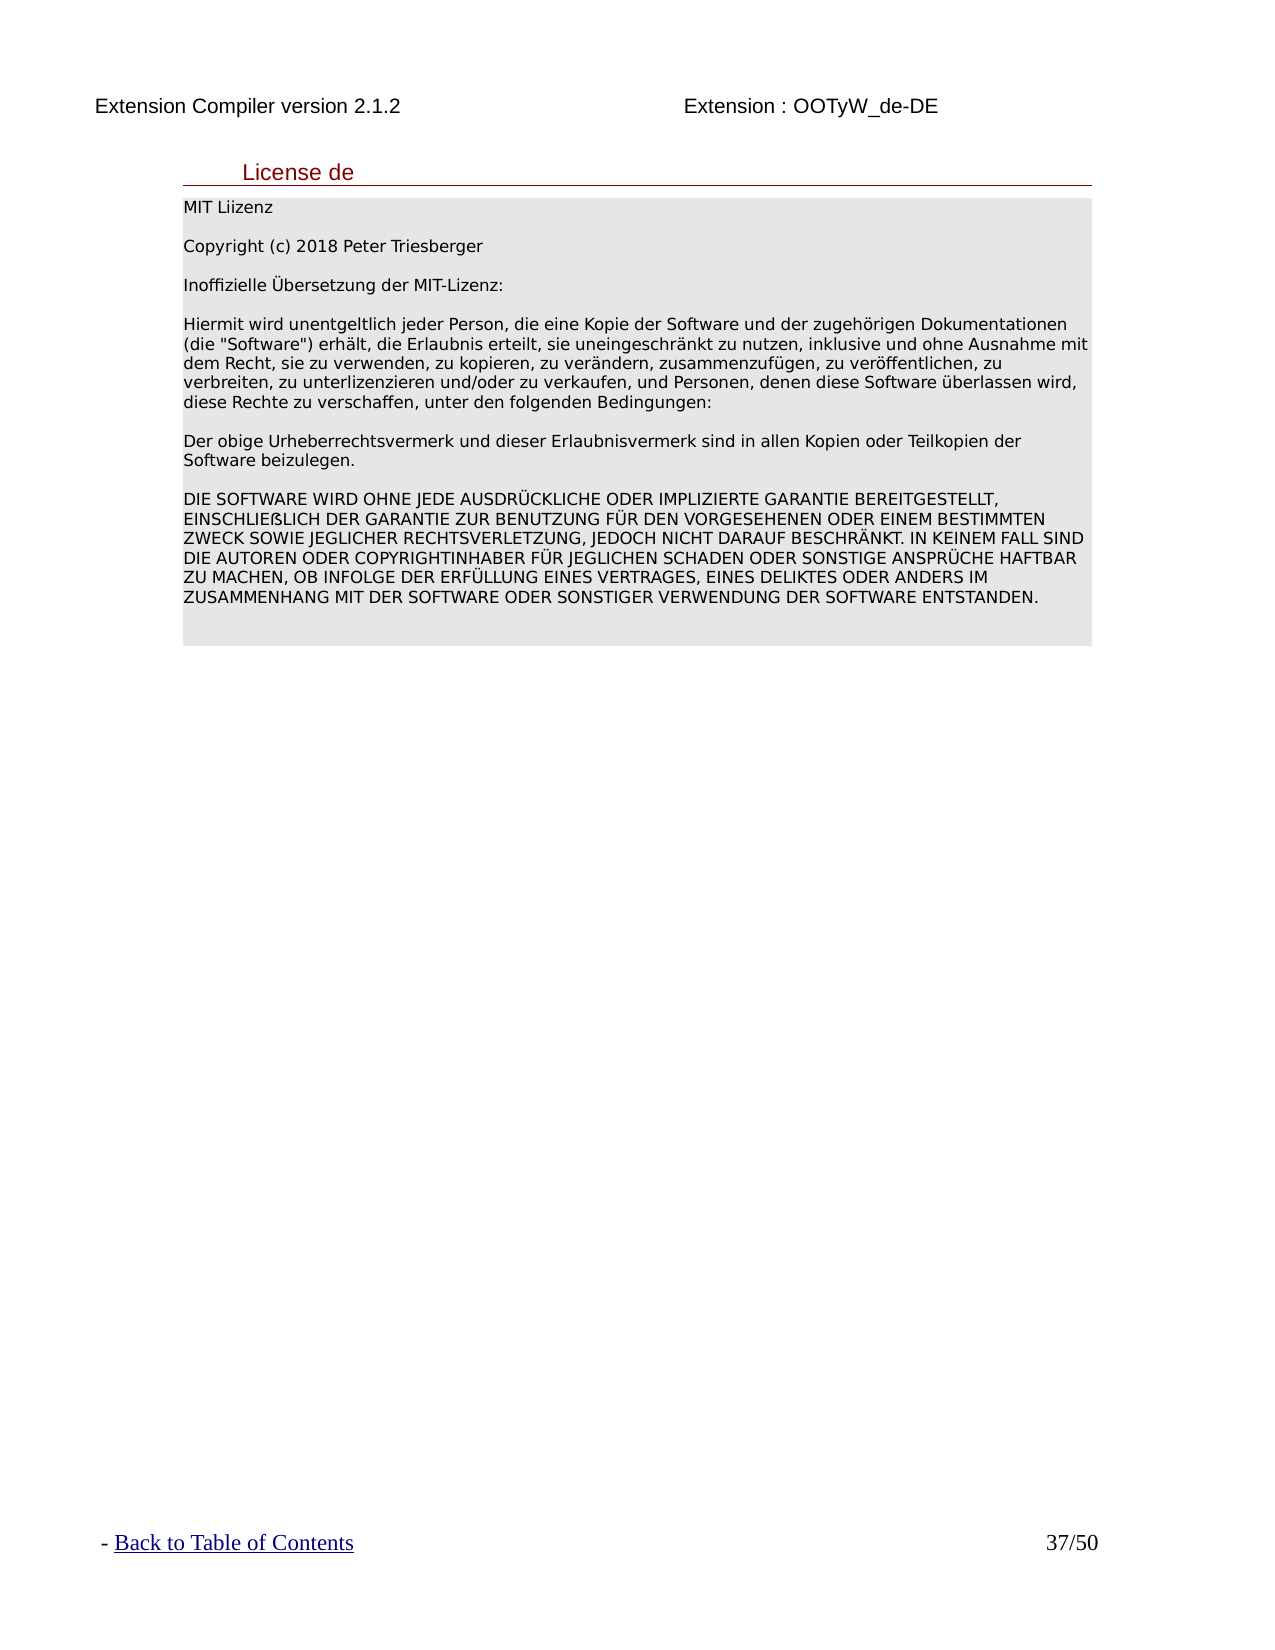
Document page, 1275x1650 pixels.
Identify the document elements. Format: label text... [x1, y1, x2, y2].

text Copyright (c) 2018 Peter Triesberger [183, 237, 1092, 257]
text Inoffizielle Übersetzung der MIT-Lizenz: [183, 276, 1092, 296]
text Der obige Urheberrechtsvermerk und dieser Erlaubnisvermerk sind in allen Kopien oder Teilkopien der Software beizulegen. [183, 432, 1092, 471]
text Hiermit wird unentgeltlich jeder Person, die eine Kopie der Software und der zugehörigen Dokumentationen (die "Software") erhält, die Erlaubnis erteilt, sie uneingeschränkt zu nutzen, inklusive und ohne Ausnahme mit dem Recht, sie zu verwenden, zu kopieren, zu verändern, zusammenzufügen, zu veröffentlichen, zu verbreiten, zu unterlizenzieren und/oder zu verkaufen, und Personen, denen diese Software überlassen wird, diese Rechte zu verschaffen, unter den folgenden Bedingungen: [183, 315, 1092, 412]
text License de [183, 159, 1092, 185]
text DIE SOFTWARE WIRD OHNE JEDE AUSDRÜCKLICHE ODER IMPLIZIERTE GARANTIE BEREITGESTELLT, EINSCHLIEẞLICH DER GARANTIE ZUR BENUTZUNG FÜR DEN VORGESEHENEN ODER EINEM BESTIMMTEN ZWECK SOWIE JEGLICHER RECHTSVERLETZUNG, JEDOCH NICHT DARAUF BESCHRÄNKT. IN KEINEM FALL SIND DIE AUTOREN ODER COPYRIGHTINHABER FÜR JEGLICHEN SCHADEN ODER SONSTIGE ANSPRÜCHE HAFTBAR ZU MACHEN, OB INFOLGE DER ERFÜLLUNG EINES VERTRAGES, EINES DELIKTES ODER ANDERS IM ZUSAMMENHANG MIT DER SOFTWARE ODER SONSTIGER VERWENDUNG DER SOFTWARE ENTSTANDEN. [183, 490, 1092, 607]
text MIT Liizenz [183, 198, 1092, 218]
